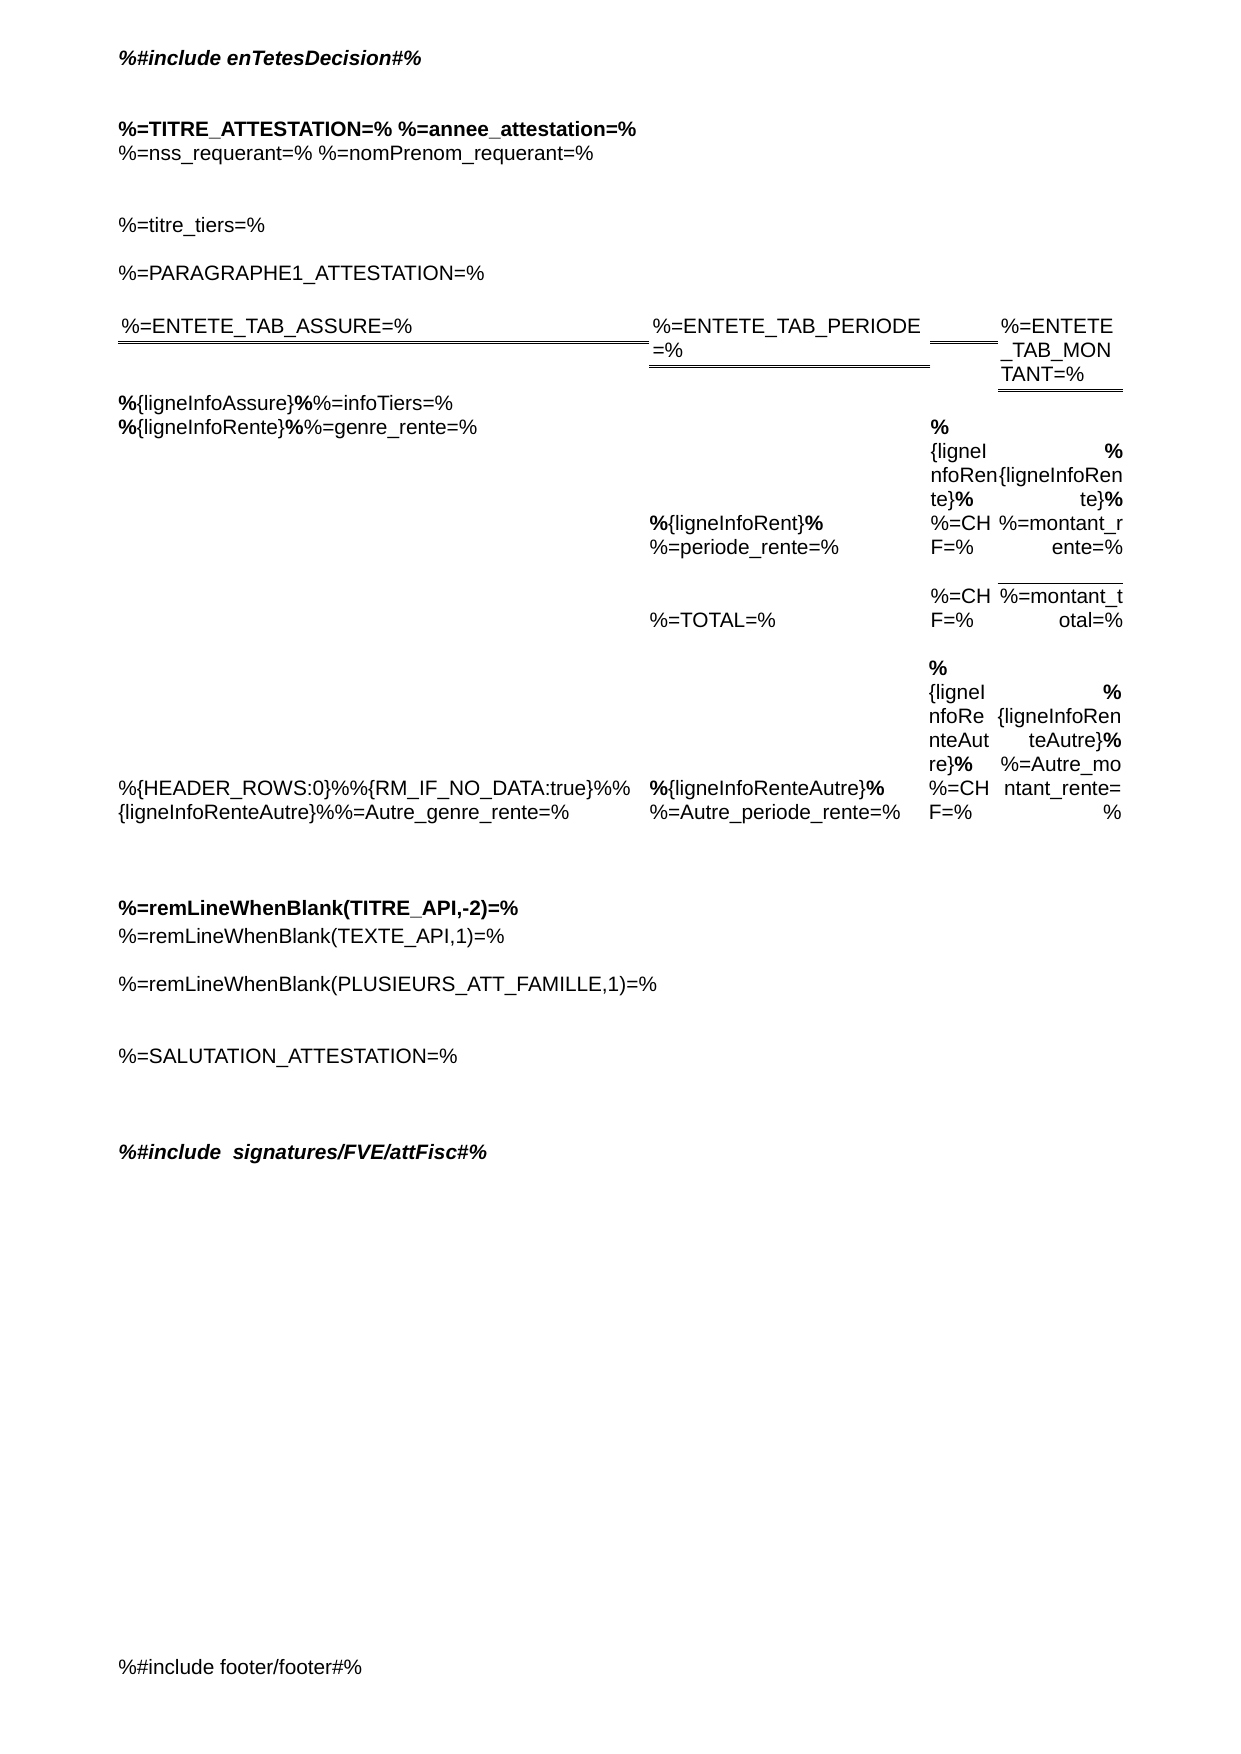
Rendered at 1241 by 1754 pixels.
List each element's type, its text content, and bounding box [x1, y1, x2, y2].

text %=titre_tiers=% [118, 213, 1122, 237]
table_header %=ENTETE_TAB_ASSURE=% [118, 311, 649, 341]
table_header %=montant_total=% [998, 584, 1123, 632]
table_header %{ligneInfoRenteAutre}%%=CHF=% [929, 656, 994, 823]
table_header [930, 344, 998, 391]
text %#include signatures/FVE/attFisc#% [118, 1140, 1122, 1164]
table_header %=ENTETE_TAB_PERIODE=% [649, 311, 930, 365]
table_header %{HEADER_ROWS:0}%%{RM_IF_NO_DATA:true}%%{ligneInfoRenteAutre}%%=Autre_genre_rente=% [118, 656, 649, 823]
table_header %=ENTETE_TAB_MONTANT=% [998, 311, 1123, 389]
table_cell %{ligneInfoRente}%%=CHF=% [930, 415, 998, 559]
table_header [930, 311, 998, 341]
text %=TITRE_ATTESTATION=% %=annee_attestation=% [118, 117, 1122, 141]
text %=remLineWhenBlank(TEXTE_API,1)=% [118, 924, 1122, 948]
text %=remLineWhenBlank(TITRE_API,-2)=% [118, 895, 1122, 919]
text %=SALUTATION_ATTESTATION=% [118, 1044, 1122, 1068]
text %#include enTetesDecision#% [118, 45, 1122, 69]
table_cell %{ligneInfoRent}%%=periode_rente=% [649, 415, 930, 559]
table_header %=TOTAL=% [649, 583, 930, 632]
text %=nss_requerant=% %=nomPrenom_requerant=% [118, 141, 1122, 165]
table_header %{ligneInfoRenteAutre}%%=Autre_montant_rente=% [995, 656, 1123, 823]
text %=PARAGRAPHE1_ATTESTATION=% [118, 261, 1122, 285]
table_cell %{ligneInfoAssure}%%=infoTiers=% [118, 391, 649, 415]
table_header %=CHF=% [930, 583, 997, 632]
table_header [118, 344, 649, 391]
table_header [118, 583, 649, 632]
text %=remLineWhenBlank(PLUSIEURS_ATT_FAMILLE,1)=% [118, 972, 1122, 996]
table_header %{ligneInfoRenteAutre}%%=Autre_periode_rente=% [649, 656, 929, 823]
table_cell [930, 391, 998, 415]
table_cell %{ligneInfoRente}%%=genre_rente=% [118, 415, 649, 559]
table_cell %{ligneInfoRente}%%=montant_rente=% [998, 415, 1123, 559]
table_cell [998, 392, 1123, 415]
table_cell [649, 391, 930, 415]
table_header [649, 368, 930, 391]
